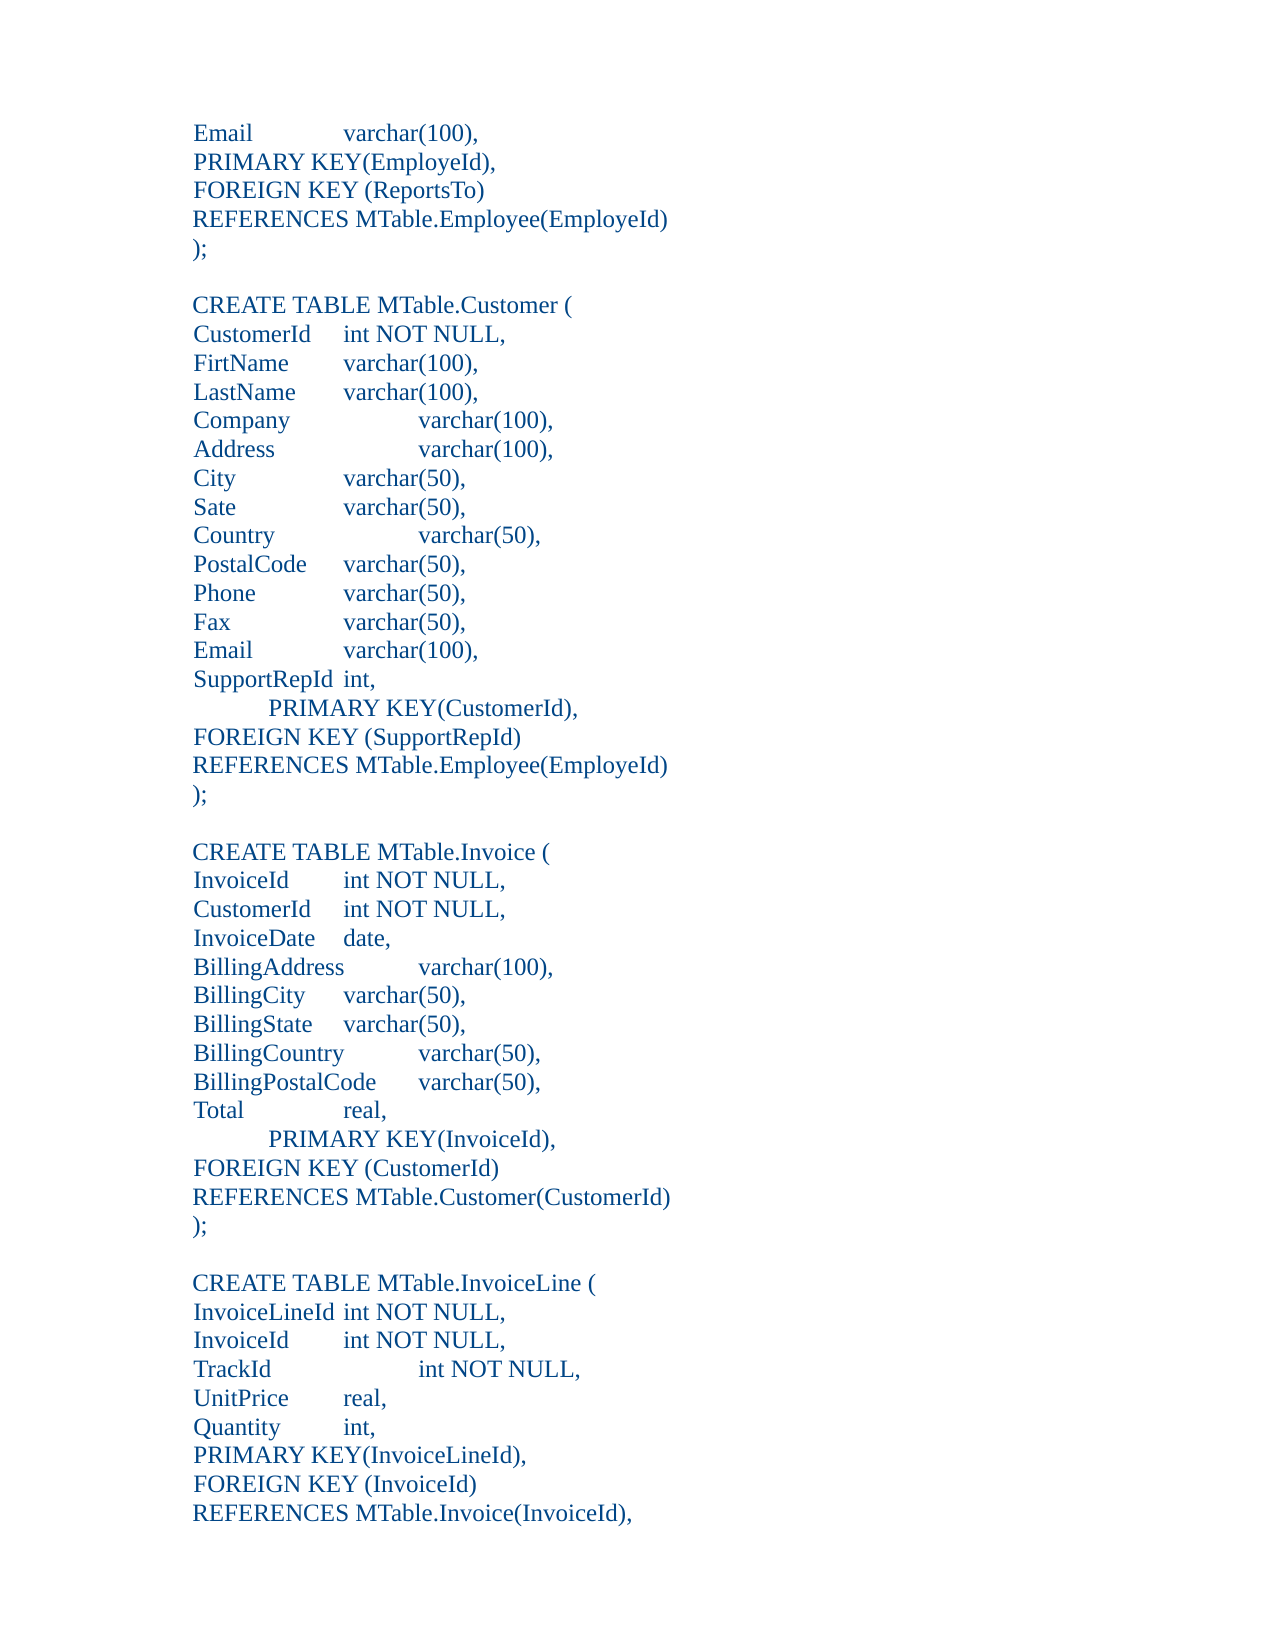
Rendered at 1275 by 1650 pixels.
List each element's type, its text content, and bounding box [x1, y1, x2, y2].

text SupportRepId int, [192, 664, 1157, 693]
text Country varchar(50), [192, 521, 1157, 549]
text REFERENCES MTable.Invoice(InvoiceId), [192, 1498, 1157, 1527]
text FOREIGN KEY (SupportRepId) [192, 722, 1157, 751]
text CREATE TABLE MTable.Customer ( [192, 291, 1157, 319]
text FirtName varchar(100), [192, 348, 1157, 377]
text UnitPrice real, [192, 1383, 1157, 1412]
text FOREIGN KEY (InvoiceId) [192, 1469, 1157, 1498]
text FOREIGN KEY (CustomerId) [192, 1153, 1157, 1182]
text REFERENCES MTable.Customer(CustomerId) [192, 1182, 1157, 1211]
text PRIMARY KEY(CustomerId), [192, 693, 1157, 722]
text Company varchar(100), [192, 406, 1157, 434]
text Email varchar(100), [192, 636, 1157, 664]
text Sate varchar(50), [192, 492, 1157, 521]
text ); [192, 779, 1157, 808]
text REFERENCES MTable.Employee(EmployeId) [192, 751, 1157, 779]
text BillingPostalCode varchar(50), [192, 1067, 1157, 1096]
text BillingCountry varchar(50), [192, 1038, 1157, 1067]
text ); [192, 233, 1157, 262]
text BillingState varchar(50), [192, 1009, 1157, 1038]
text BillingCity varchar(50), [192, 981, 1157, 1009]
text CREATE TABLE MTable.Invoice ( [192, 837, 1157, 866]
text InvoiceId int NOT NULL, [192, 1326, 1157, 1354]
text Fax varchar(50), [192, 607, 1157, 636]
text PostalCode varchar(50), [192, 549, 1157, 578]
text InvoiceId int NOT NULL, [192, 866, 1157, 894]
text InvoiceDate date, [192, 923, 1157, 952]
text CustomerId int NOT NULL, [192, 319, 1157, 348]
text ); [192, 1211, 1157, 1239]
text PRIMARY KEY(InvoiceLineId), [192, 1441, 1157, 1469]
text Address varchar(100), [192, 434, 1157, 463]
text TrackId int NOT NULL, [192, 1354, 1157, 1383]
text PRIMARY KEY(InvoiceId), [192, 1124, 1157, 1153]
text InvoiceLineId int NOT NULL, [192, 1297, 1157, 1326]
text Email varchar(100), [192, 118, 1157, 147]
text CustomerId int NOT NULL, [192, 894, 1157, 923]
text PRIMARY KEY(EmployeId), [192, 147, 1157, 176]
text City varchar(50), [192, 463, 1157, 492]
text Total real, [192, 1096, 1157, 1124]
text REFERENCES MTable.Employee(EmployeId) [192, 204, 1157, 233]
text Phone varchar(50), [192, 578, 1157, 607]
text BillingAddress varchar(100), [192, 952, 1157, 981]
text FOREIGN KEY (ReportsTo) [192, 176, 1157, 204]
text LastName varchar(100), [192, 377, 1157, 406]
text CREATE TABLE MTable.InvoiceLine ( [192, 1268, 1157, 1297]
text Quantity int, [192, 1412, 1157, 1441]
